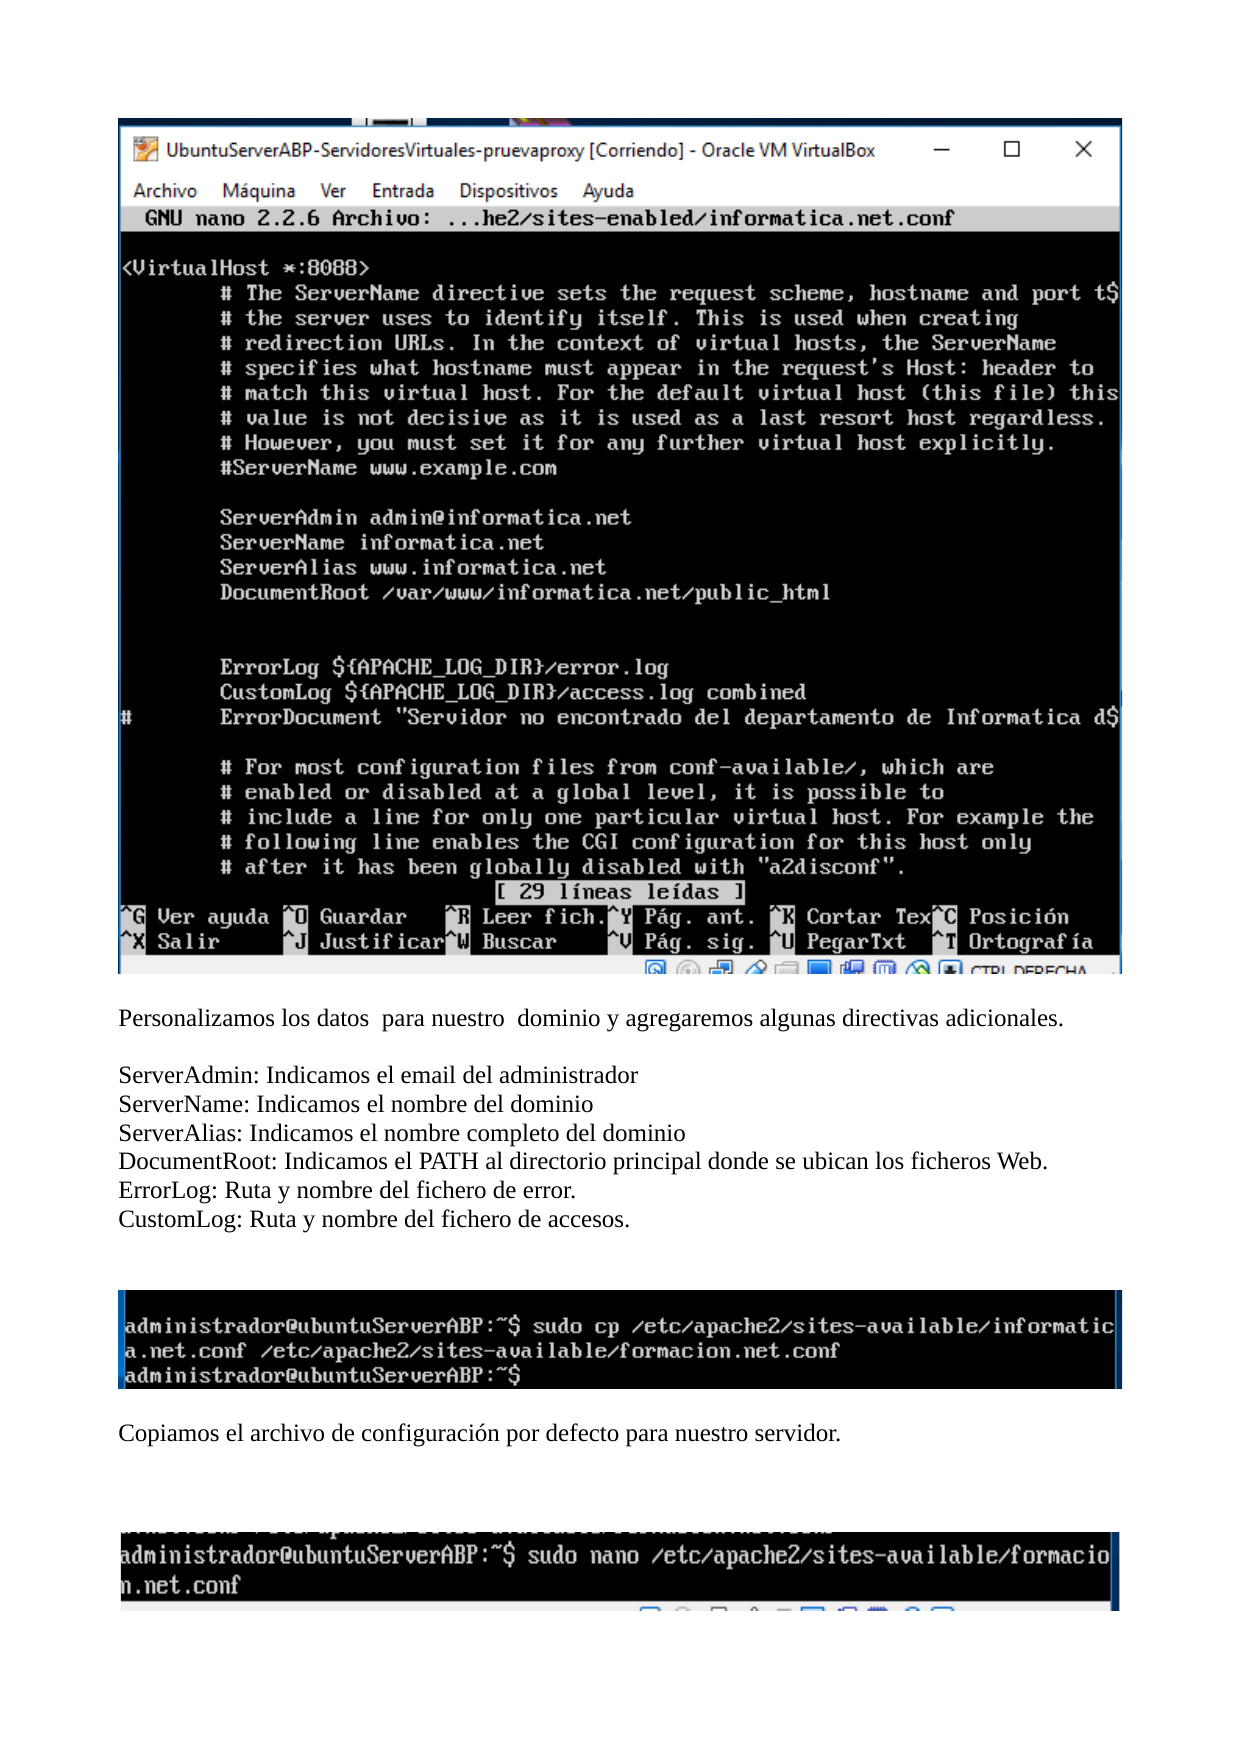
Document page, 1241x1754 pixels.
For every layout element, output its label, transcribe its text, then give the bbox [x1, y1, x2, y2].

picture [120, 1532, 1120, 1611]
picture [118, 118, 1123, 974]
text ServerAdmin: Indicamos el email del administrador [118, 1060, 1122, 1089]
text CustomLog: Ruta y nombre del fichero de accesos. [118, 1204, 1122, 1233]
text ErrorLog: Ruta y nombre del fichero de error. [118, 1175, 1122, 1204]
picture [118, 1290, 1123, 1389]
text Personalizamos los datos para nuestro dominio y agregaremos algunas directivas adicionales. [118, 1003, 1122, 1031]
text ServerAlias: Indicamos el nombre completo del dominio [118, 1118, 1122, 1146]
text ServerName: Indicamos el nombre del dominio [118, 1089, 1122, 1118]
text DocumentRoot: Indicamos el PATH al directorio principal donde se ubican los ficheros Web. [118, 1146, 1122, 1175]
text Copiamos el archivo de configuración por defecto para nuestro servidor. [118, 1418, 1122, 1446]
